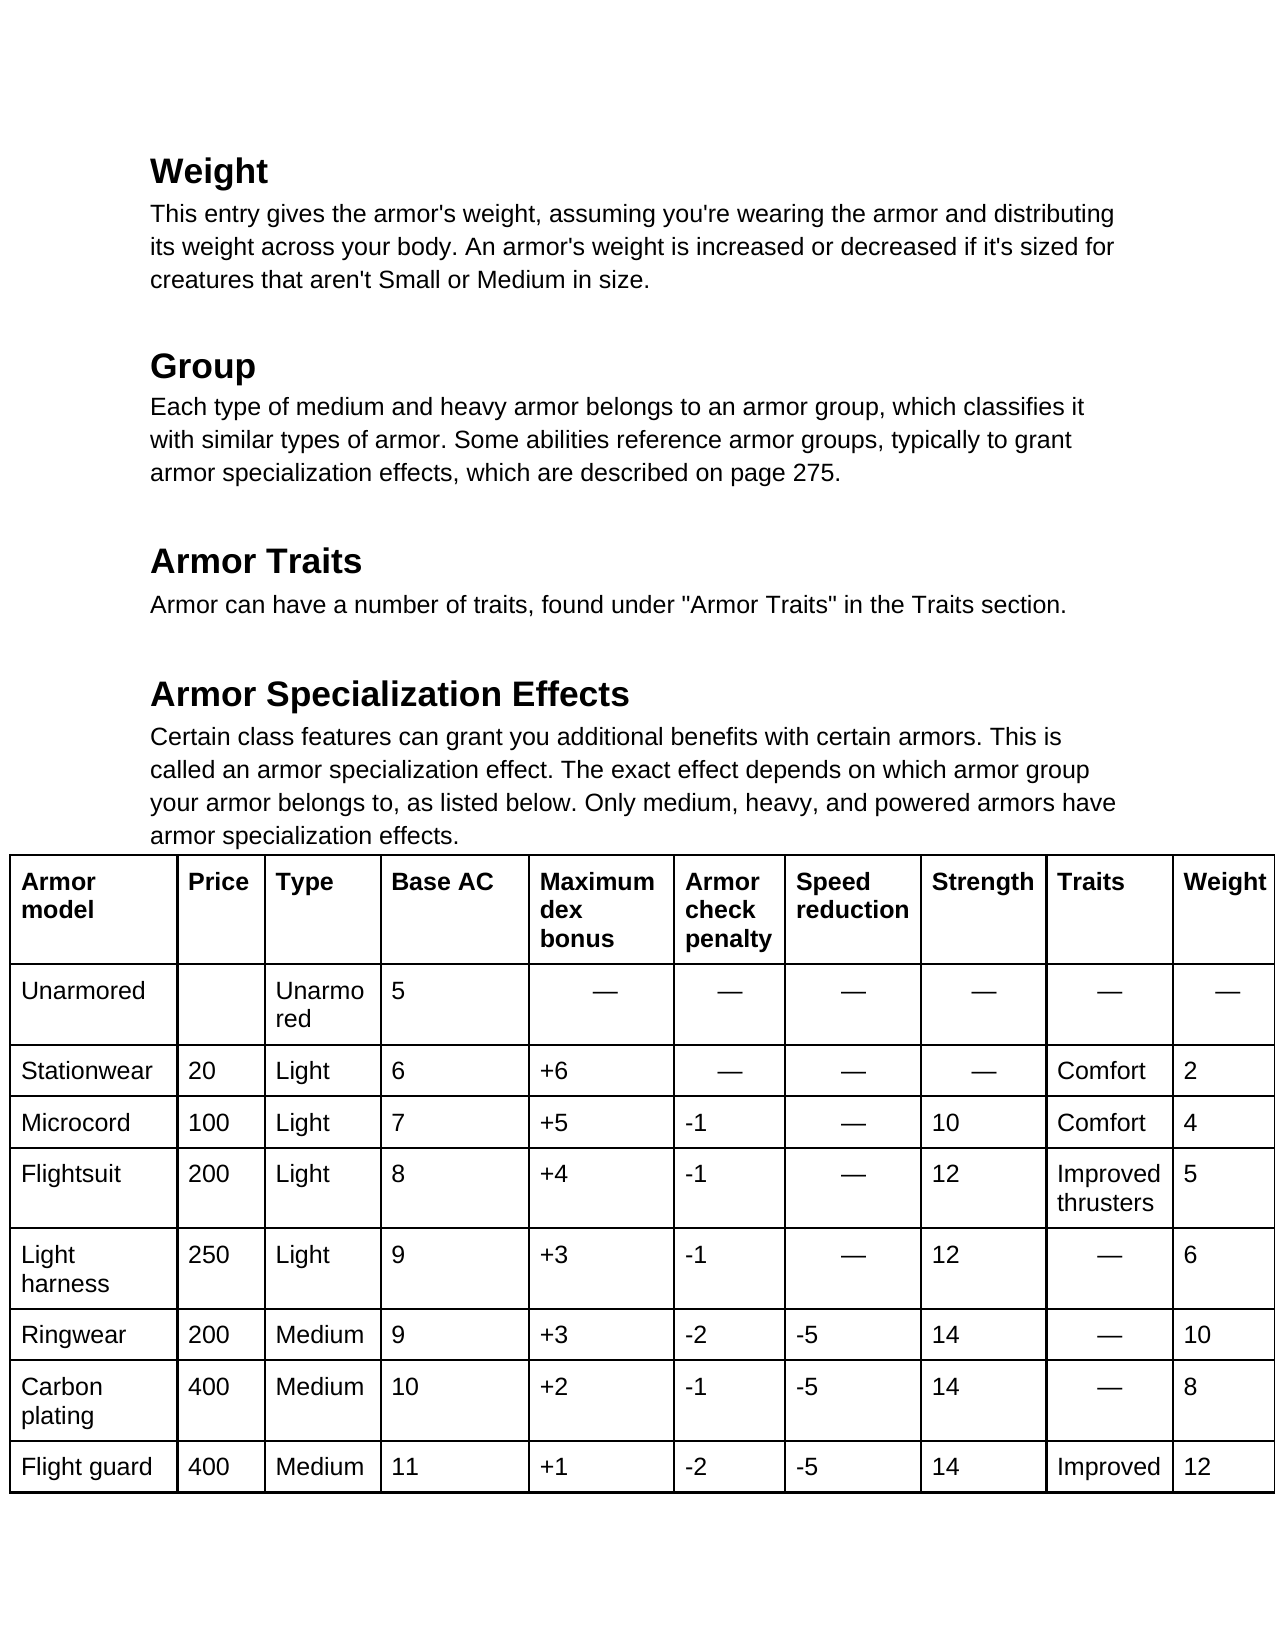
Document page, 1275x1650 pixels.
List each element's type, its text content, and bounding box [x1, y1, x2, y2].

subtitle Weight [150, 150, 1125, 191]
table_cell Stationwear [11, 1046, 176, 1095]
table_cell 14 [922, 1361, 1045, 1440]
table_cell 10 [382, 1361, 528, 1440]
table_header Armor model [11, 856, 176, 963]
text Each type of medium and heavy armor belongs to an armor group, which classifies it with similar types of armor. Some abilities reference armor groups, typically to grant armor specialization effects, which are described on page 275. [150, 392, 1125, 486]
table_cell 12 [1174, 1442, 1274, 1491]
table_cell -5 [786, 1442, 920, 1491]
table_cell Flight guard [11, 1442, 176, 1491]
table_cell 400 [179, 1442, 264, 1491]
table_cell Medium [266, 1310, 380, 1359]
table_header Maximum dex bonus [530, 856, 673, 963]
table_cell Improved thrusters [1048, 1149, 1172, 1227]
table_cell — [786, 1149, 920, 1227]
table_cell — [675, 965, 784, 1043]
table_cell 7 [382, 1097, 528, 1147]
table_cell Flightsuit [11, 1149, 176, 1227]
table_cell 10 [1174, 1310, 1274, 1359]
table_cell [179, 965, 264, 1043]
table_cell +2 [530, 1361, 673, 1440]
text Certain class features can grant you additional benefits with certain armors. This is called an armor specialization effect. The exact effect depends on which armor group your armor belongs to, as listed below. Only medium, heavy, and powered armors have armor specialization effects. [150, 722, 1125, 850]
table_cell Unarmored [266, 965, 380, 1043]
table_cell 100 [179, 1097, 264, 1147]
table_cell 12 [922, 1229, 1045, 1308]
table_header Type [266, 856, 380, 963]
table_cell Comfort [1048, 1097, 1172, 1147]
table_cell 6 [1174, 1229, 1274, 1308]
table_cell Light [266, 1149, 380, 1227]
table_cell +3 [530, 1310, 673, 1359]
table_cell -2 [675, 1310, 784, 1359]
table_cell 9 [382, 1229, 528, 1308]
table_cell — [1048, 1361, 1172, 1440]
table_cell 6 [382, 1046, 528, 1095]
text Group [150, 345, 1125, 386]
table_cell — [786, 1046, 920, 1095]
table_header Weight [1174, 856, 1274, 963]
table_cell Carbon plating [11, 1361, 176, 1440]
subtitle Armor Traits [150, 541, 1125, 581]
table_cell 10 [922, 1097, 1045, 1147]
table_cell +3 [530, 1229, 673, 1308]
table_cell 12 [922, 1149, 1045, 1227]
table_cell 20 [179, 1046, 264, 1095]
table_cell 9 [382, 1310, 528, 1359]
table_cell Light [266, 1046, 380, 1095]
table_cell 5 [1174, 1149, 1274, 1227]
table_cell -1 [675, 1229, 784, 1308]
table_cell 2 [1174, 1046, 1274, 1095]
table_cell -5 [786, 1361, 920, 1440]
table_cell 14 [922, 1442, 1045, 1491]
table_cell +6 [530, 1046, 673, 1095]
table_cell 4 [1174, 1097, 1274, 1147]
table_cell +5 [530, 1097, 673, 1147]
table_cell 8 [1174, 1361, 1274, 1440]
table_cell +1 [530, 1442, 673, 1491]
table_cell Medium [266, 1442, 380, 1491]
table_cell 250 [179, 1229, 264, 1308]
table_cell -1 [675, 1097, 784, 1147]
table_header Base AC [382, 856, 528, 963]
table_cell Microcord [11, 1097, 176, 1147]
table_cell Comfort [1048, 1046, 1172, 1095]
table_cell -1 [675, 1149, 784, 1227]
table_cell — [786, 1229, 920, 1308]
table_cell Light [266, 1229, 380, 1308]
table_cell Unarmored [11, 965, 176, 1043]
table_cell 5 [382, 965, 528, 1043]
table_cell 200 [179, 1149, 264, 1227]
table_header Strength [922, 856, 1045, 963]
table_cell 200 [179, 1310, 264, 1359]
table_cell — [1048, 965, 1172, 1043]
table_cell — [1048, 1229, 1172, 1308]
table_cell Improved [1048, 1442, 1172, 1491]
table_cell — [786, 1097, 920, 1147]
table_cell — [922, 1046, 1045, 1095]
subtitle Armor Specialization Effects [150, 673, 1125, 713]
table_cell Light harness [11, 1229, 176, 1308]
table_header Traits [1048, 856, 1172, 963]
table_cell 14 [922, 1310, 1045, 1359]
table_cell +4 [530, 1149, 673, 1227]
table_cell — [675, 1046, 784, 1095]
table_cell -1 [675, 1361, 784, 1440]
table_cell — [530, 965, 673, 1043]
table_cell — [786, 965, 920, 1043]
text This entry gives the armor's weight, assuming you're wearing the armor and distributing its weight across your body. An armor's weight is increased or decreased if it's sized for creatures that aren't Small or Medium in size. [150, 199, 1125, 294]
text Armor can have a number of traits, found under "Armor Traits" in the Traits section. [150, 590, 1125, 618]
table_cell Medium [266, 1361, 380, 1440]
table_cell Ringwear [11, 1310, 176, 1359]
table_cell -5 [786, 1310, 920, 1359]
table_header Price [179, 856, 264, 963]
table_cell -2 [675, 1442, 784, 1491]
table_header Speed reduction [786, 856, 920, 963]
table_cell 8 [382, 1149, 528, 1227]
table_cell 11 [382, 1442, 528, 1491]
table_cell — [1174, 965, 1274, 1043]
table_cell — [922, 965, 1045, 1043]
table_header Armor check penalty [675, 856, 784, 963]
table_cell — [1048, 1310, 1172, 1359]
table_cell Light [266, 1097, 380, 1147]
table_cell 400 [179, 1361, 264, 1440]
